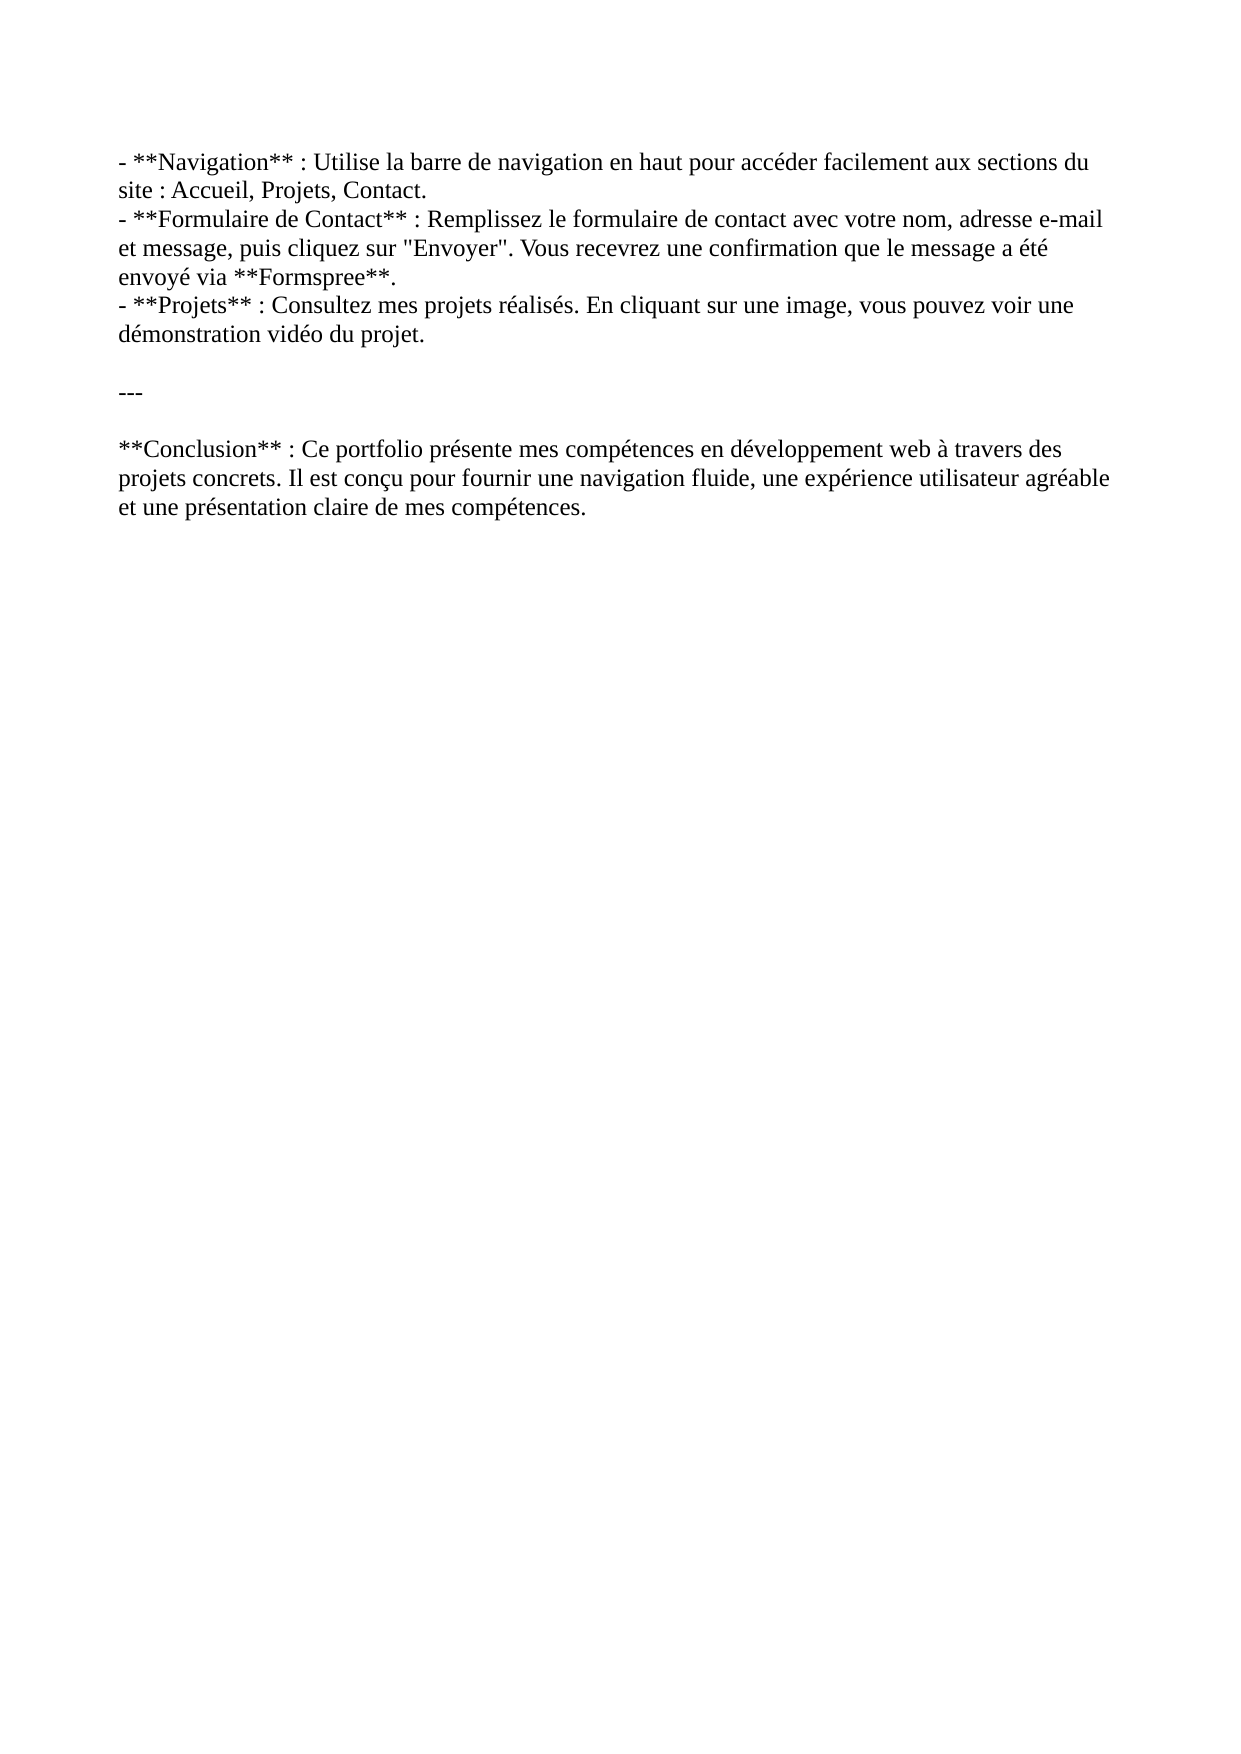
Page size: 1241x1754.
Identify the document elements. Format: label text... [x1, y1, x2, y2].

text - **Projets** : Consultez mes projets réalisés. En cliquant sur une image, vous pouvez voir une démonstration vidéo du projet. [118, 291, 1122, 348]
text --- [118, 377, 1122, 406]
text - **Navigation** : Utilise la barre de navigation en haut pour accéder facilement aux sections du site : Accueil, Projets, Contact. [118, 147, 1122, 204]
text **Conclusion** : Ce portfolio présente mes compétences en développement web à travers des projets concrets. Il est conçu pour fournir une navigation fluide, une expérience utilisateur agréable et une présentation claire de mes compétences. [118, 434, 1122, 521]
text - **Formulaire de Contact** : Remplissez le formulaire de contact avec votre nom, adresse e-mail et message, puis cliquez sur "Envoyer". Vous recevrez une confirmation que le message a été envoyé via **Formspree**. [118, 204, 1122, 291]
